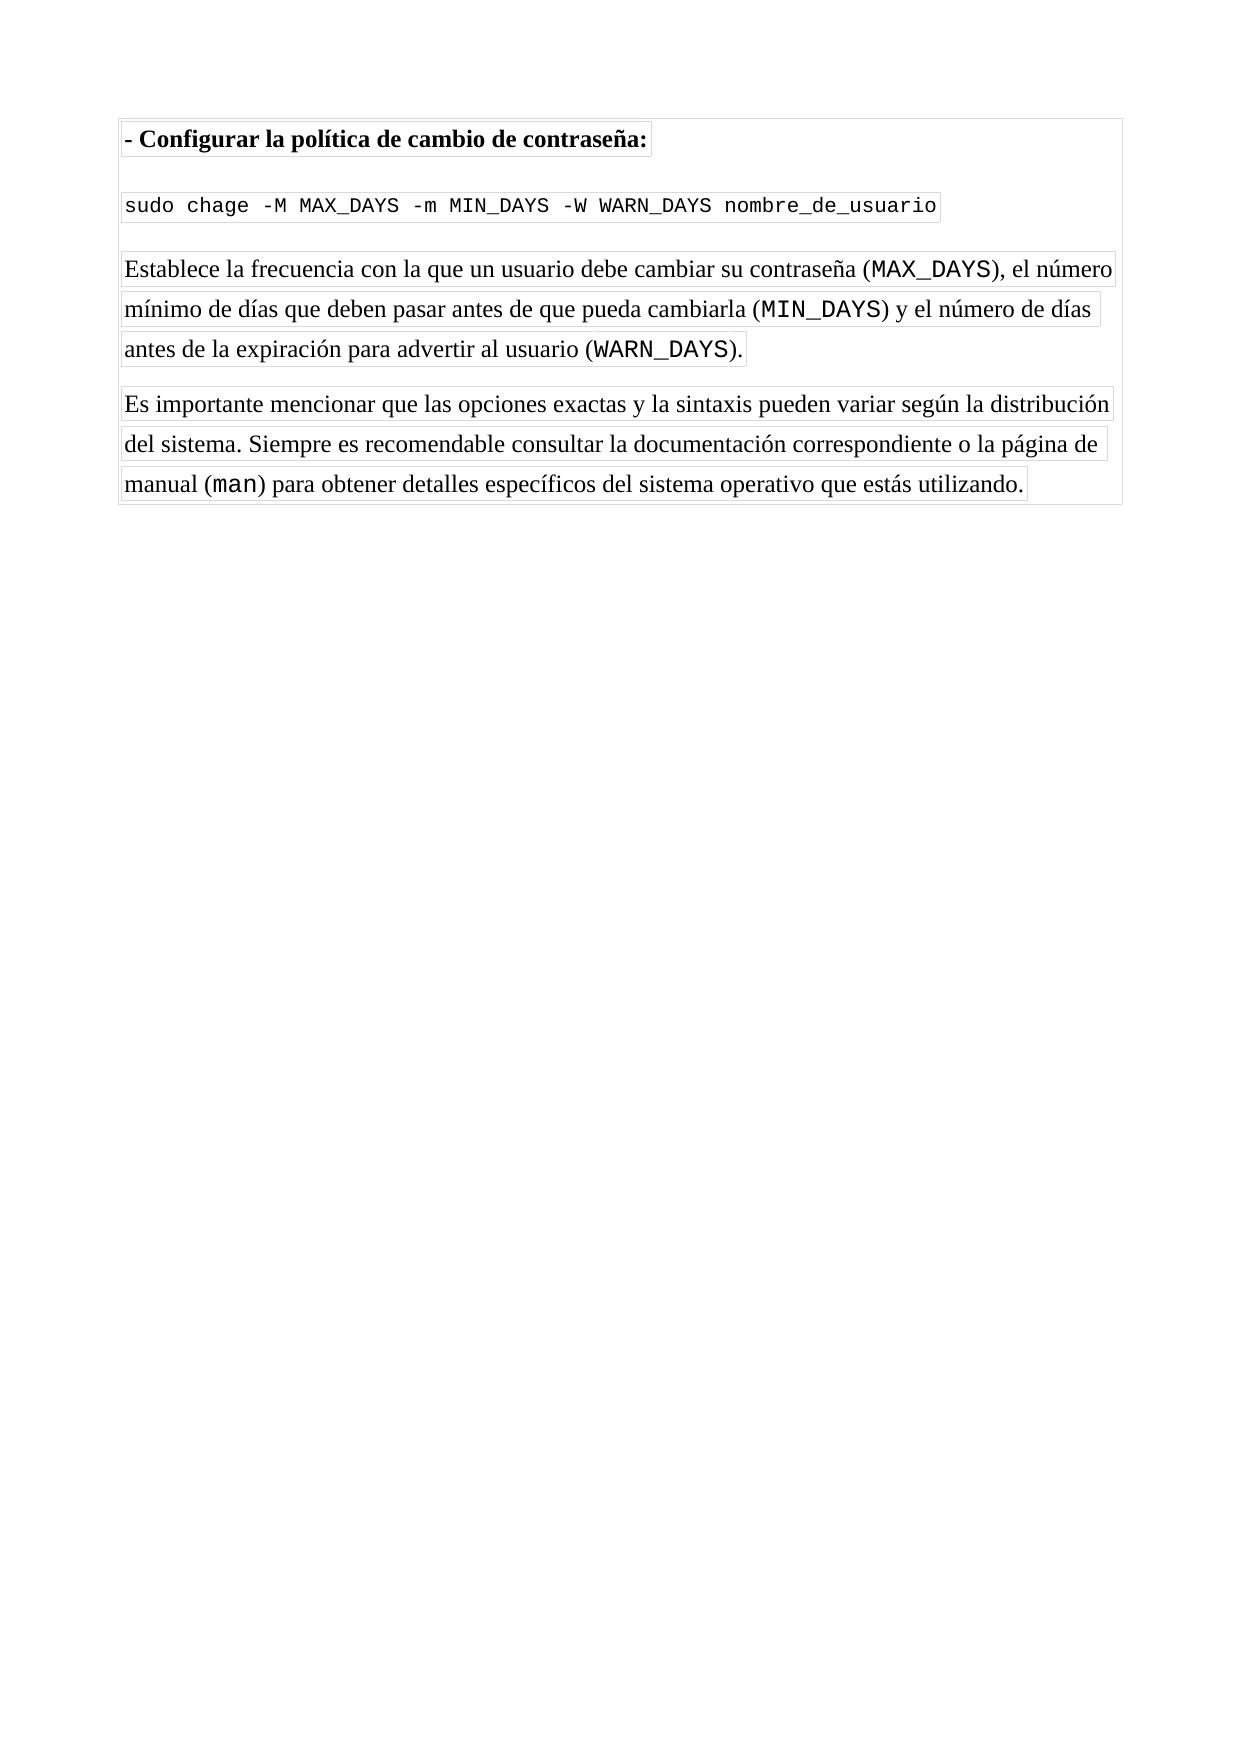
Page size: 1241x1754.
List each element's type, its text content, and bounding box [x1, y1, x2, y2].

text sudo chage -M MAX_DAYS -m MIN_DAYS -W WARN_DAYS nombre_de_usuario [119, 189, 1122, 222]
subtitle - Configurar la política de cambio de contraseña: [119, 119, 1122, 156]
text Es importante mencionar que las opciones exactas y la sintaxis pueden variar según la distribución del sistema. Siempre es recomendable consultar la documentación correspondiente o la página de manual (man) para obtener detalles específicos del sistema operativo que estás utilizando. [119, 383, 1122, 504]
text Establece la frecuencia con la que un usuario debe cambiar su contraseña (MAX_DAYS), el número mínimo de días que deben pasar antes de que pueda cambiarla (MIN_DAYS) y el número de días antes de la expiración para advertir al usuario (WARN_DAYS). [119, 248, 1122, 366]
